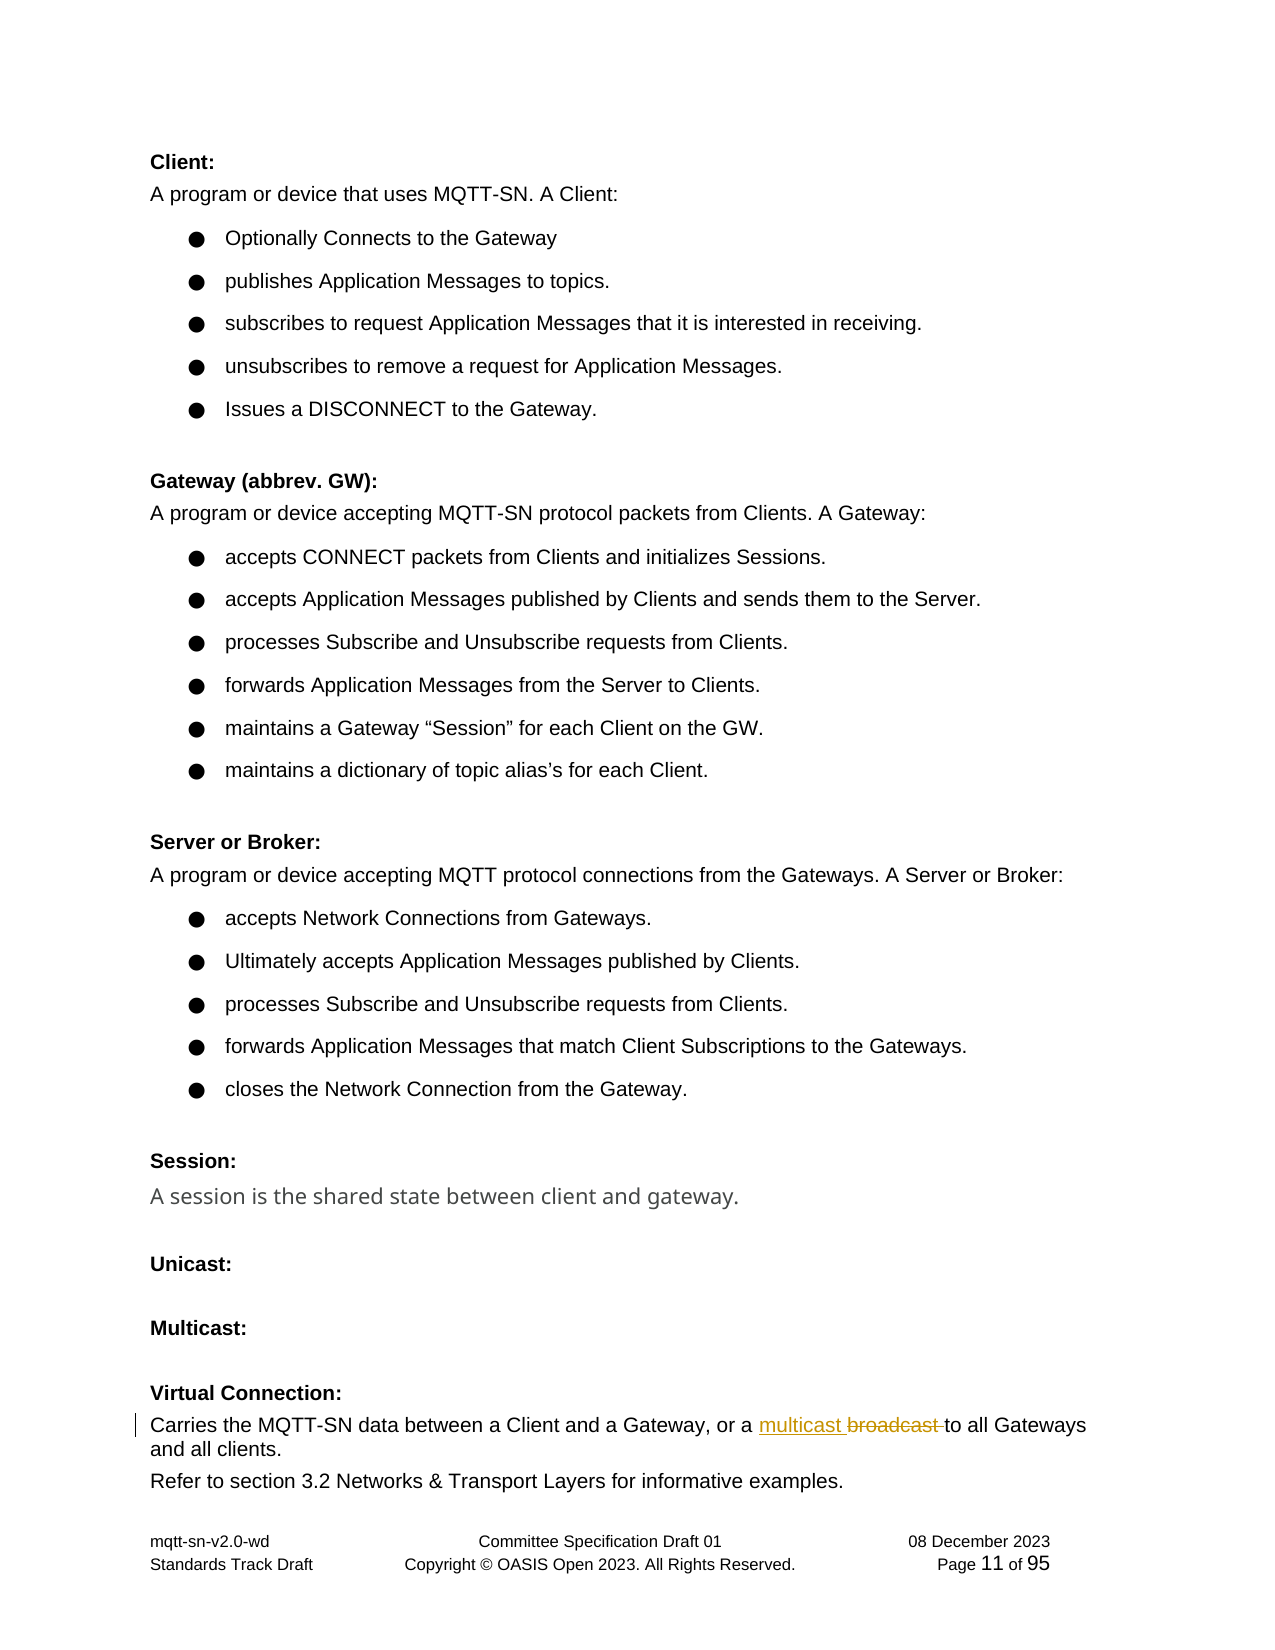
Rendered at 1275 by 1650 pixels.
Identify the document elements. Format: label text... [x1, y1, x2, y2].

list forwards Application Messages from the Server to Clients. [187, 661, 1125, 704]
text Session: [150, 1149, 1125, 1173]
text Multicast: [150, 1316, 1125, 1340]
text Carries the MQTT-SN data between a Client and a Gateway, or a multicast to all Gateways and all clients. [150, 1413, 1125, 1461]
text Client: [150, 150, 1125, 174]
text Unicast: [150, 1252, 1125, 1276]
list subscribes to request Application Messages that it is interested in receiving. [187, 300, 1125, 343]
list Ultimately accepts Application Messages published by Clients. [187, 937, 1125, 980]
list Issues a DISCONNECT to the Gateway. [187, 385, 1125, 428]
text Gateway (abbrev. GW): [150, 469, 1125, 493]
list maintains a Gateway “Session” for each Client on the GW. [187, 704, 1125, 747]
list accepts Application Messages published by Clients and sends them to the Server. [187, 576, 1125, 619]
text Server or Broker: [150, 830, 1125, 854]
text A program or device accepting MQTT-SN protocol packets from Clients. A Gateway: [150, 501, 1125, 525]
list accepts Network Connections from Gateways. [187, 895, 1125, 937]
list unsubscribes to remove a request for Application Messages. [187, 343, 1125, 385]
list maintains a dictionary of topic alias’s for each Client. [187, 747, 1125, 789]
text A program or device accepting MQTT protocol connections from the Gateways. A Server or Broker: [150, 862, 1125, 886]
list processes Subscribe and Unsubscribe requests from Clients. [187, 619, 1125, 661]
list closes the Network Connection from the Gateway. [187, 1066, 1125, 1108]
text A program or device that uses MQTT-SN. A Client: [150, 182, 1125, 206]
list forwards Application Messages that match Client Subscriptions to the Gateways. [187, 1023, 1125, 1066]
list accepts CONNECT packets from Clients and initializes Sessions. [187, 533, 1125, 576]
list processes Subscribe and Unsubscribe requests from Clients. [187, 980, 1125, 1023]
list publishes Application Messages to topics. [187, 257, 1125, 300]
text Virtual Connection: [150, 1381, 1125, 1405]
text A session is the shared state between client and gateway. [150, 1181, 1125, 1211]
text Refer to section 3.2 Networks & Transport Layers for informative examples. [150, 1469, 1125, 1493]
list Optionally Connects to the Gateway [187, 214, 1125, 257]
